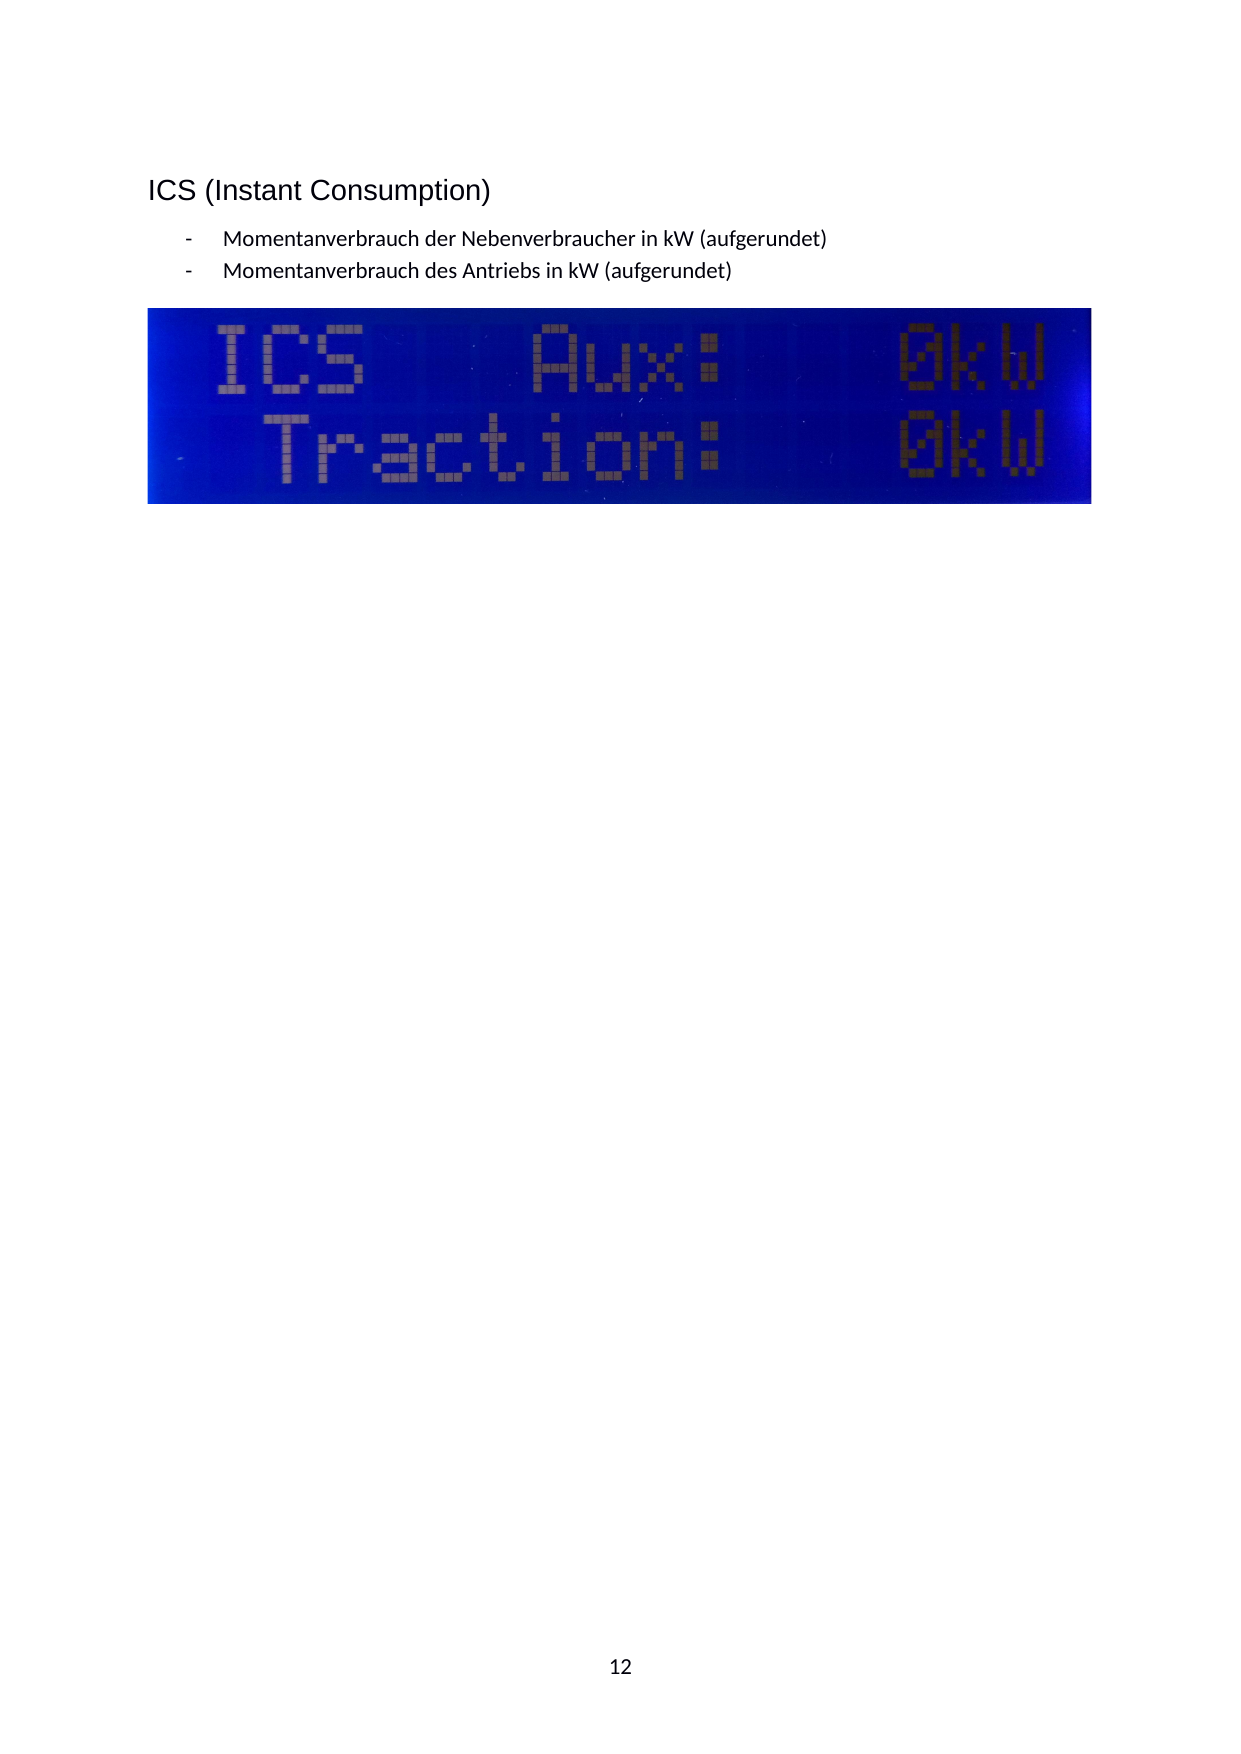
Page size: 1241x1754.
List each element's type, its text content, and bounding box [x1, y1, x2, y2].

list Momentanverbrauch der Nebenverbraucher in kW (aufgerundet) [185, 224, 1093, 252]
list Momentanverbrauch des Antriebs in kW (aufgerundet) [185, 256, 1093, 284]
subtitle ICS (Instant Consumption) [148, 173, 1093, 206]
picture [147, 308, 1092, 504]
